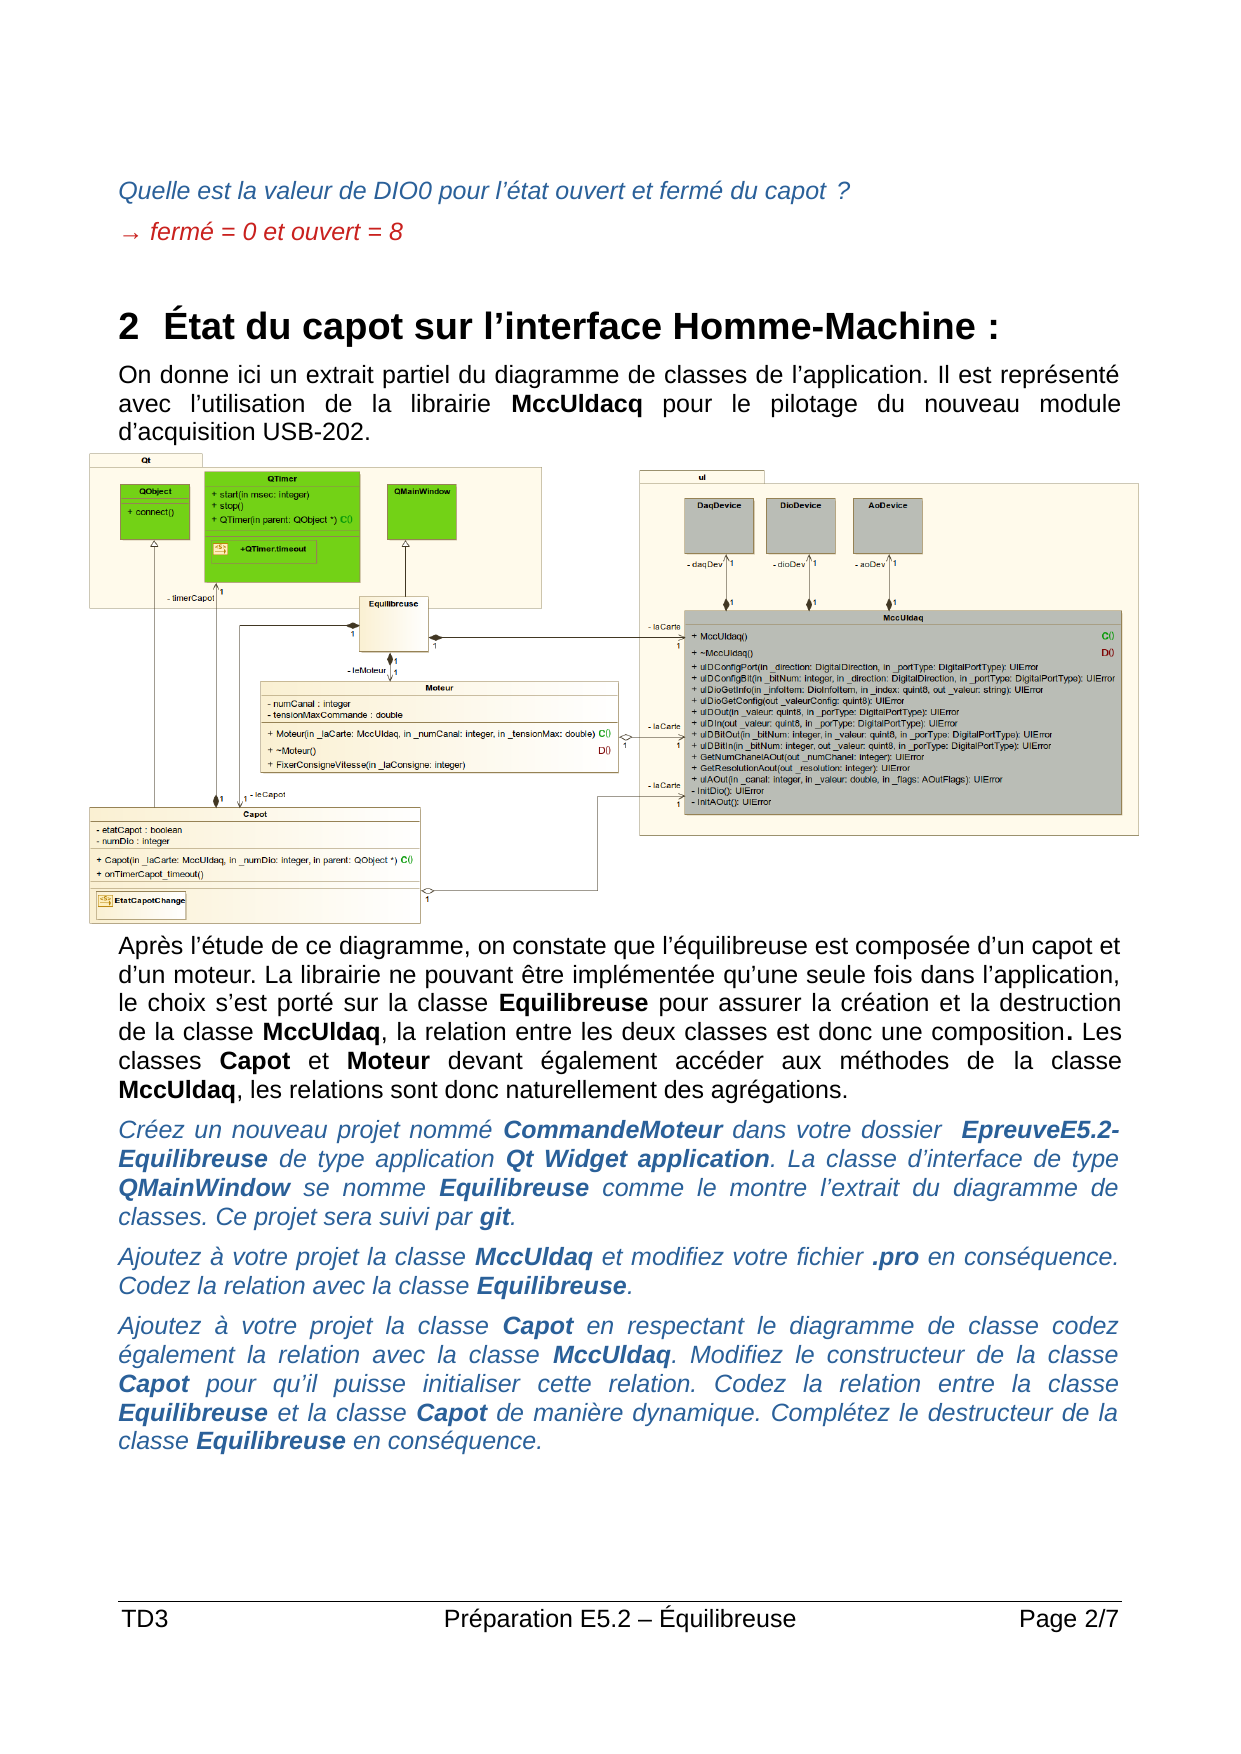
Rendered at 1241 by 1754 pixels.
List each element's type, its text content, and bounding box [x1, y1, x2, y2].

text Après l’étude de ce diagramme, on constate que l’équilibreuse est composée d’un capot et d’un moteur. La librairie ne pouvant être implémentée qu’une seule fois dans l’application, le choix s’est porté sur la classe Equilibreuse pour assurer la création et la destruction de la classe MccUldaq, la relation entre les deux classes est donc une composition. Les classes Capot et Moteur devant également accéder aux méthodes de la classe MccUldaq, les relations sont donc naturellement des agrégations. [118, 931, 1122, 1103]
text → fermé = 0 et ouvert = 8 [118, 217, 1122, 246]
text Quelle est la valeur de DIO0 pour l’état ouvert et fermé du capot ? [118, 176, 1122, 205]
text Ajoutez à votre projet la classe MccUldaq et modifiez votre fichier .pro en conséquence. Codez la relation avec la classe Equilibreuse. [118, 1242, 1122, 1299]
text On donne ici un extrait partiel du diagramme de classes de l’application. Il est représenté avec l’utilisation de la librairie MccUldacq pour le pilotage du nouveau module d’acquisition USB-202. [118, 360, 1122, 446]
picture [82, 446, 1146, 931]
text Ajoutez à votre projet la classe Capot en respectant le diagramme de classe codez également la relation avec la classe MccUldaq. Modifiez le constructeur de la classe Capot pour qu’il puisse initialiser cette relation. Codez la relation entre la classe Equilibreuse et la classe Capot de manière dynamique. Complétez le destructeur de la classe Equilibreuse en conséquence. [118, 1311, 1122, 1455]
subtitle État du capot sur l’interface Homme-Machine : [118, 304, 1122, 347]
text Créez un nouveau projet nommé CommandeMoteur dans votre dossier EpreuveE5.2-Equilibreuse de type application Qt Widget application. La classe d’interface de type QMainWindow se nomme Equilibreuse comme le montre l’extrait du diagramme de classes. Ce projet sera suivi par git. [118, 1115, 1122, 1230]
